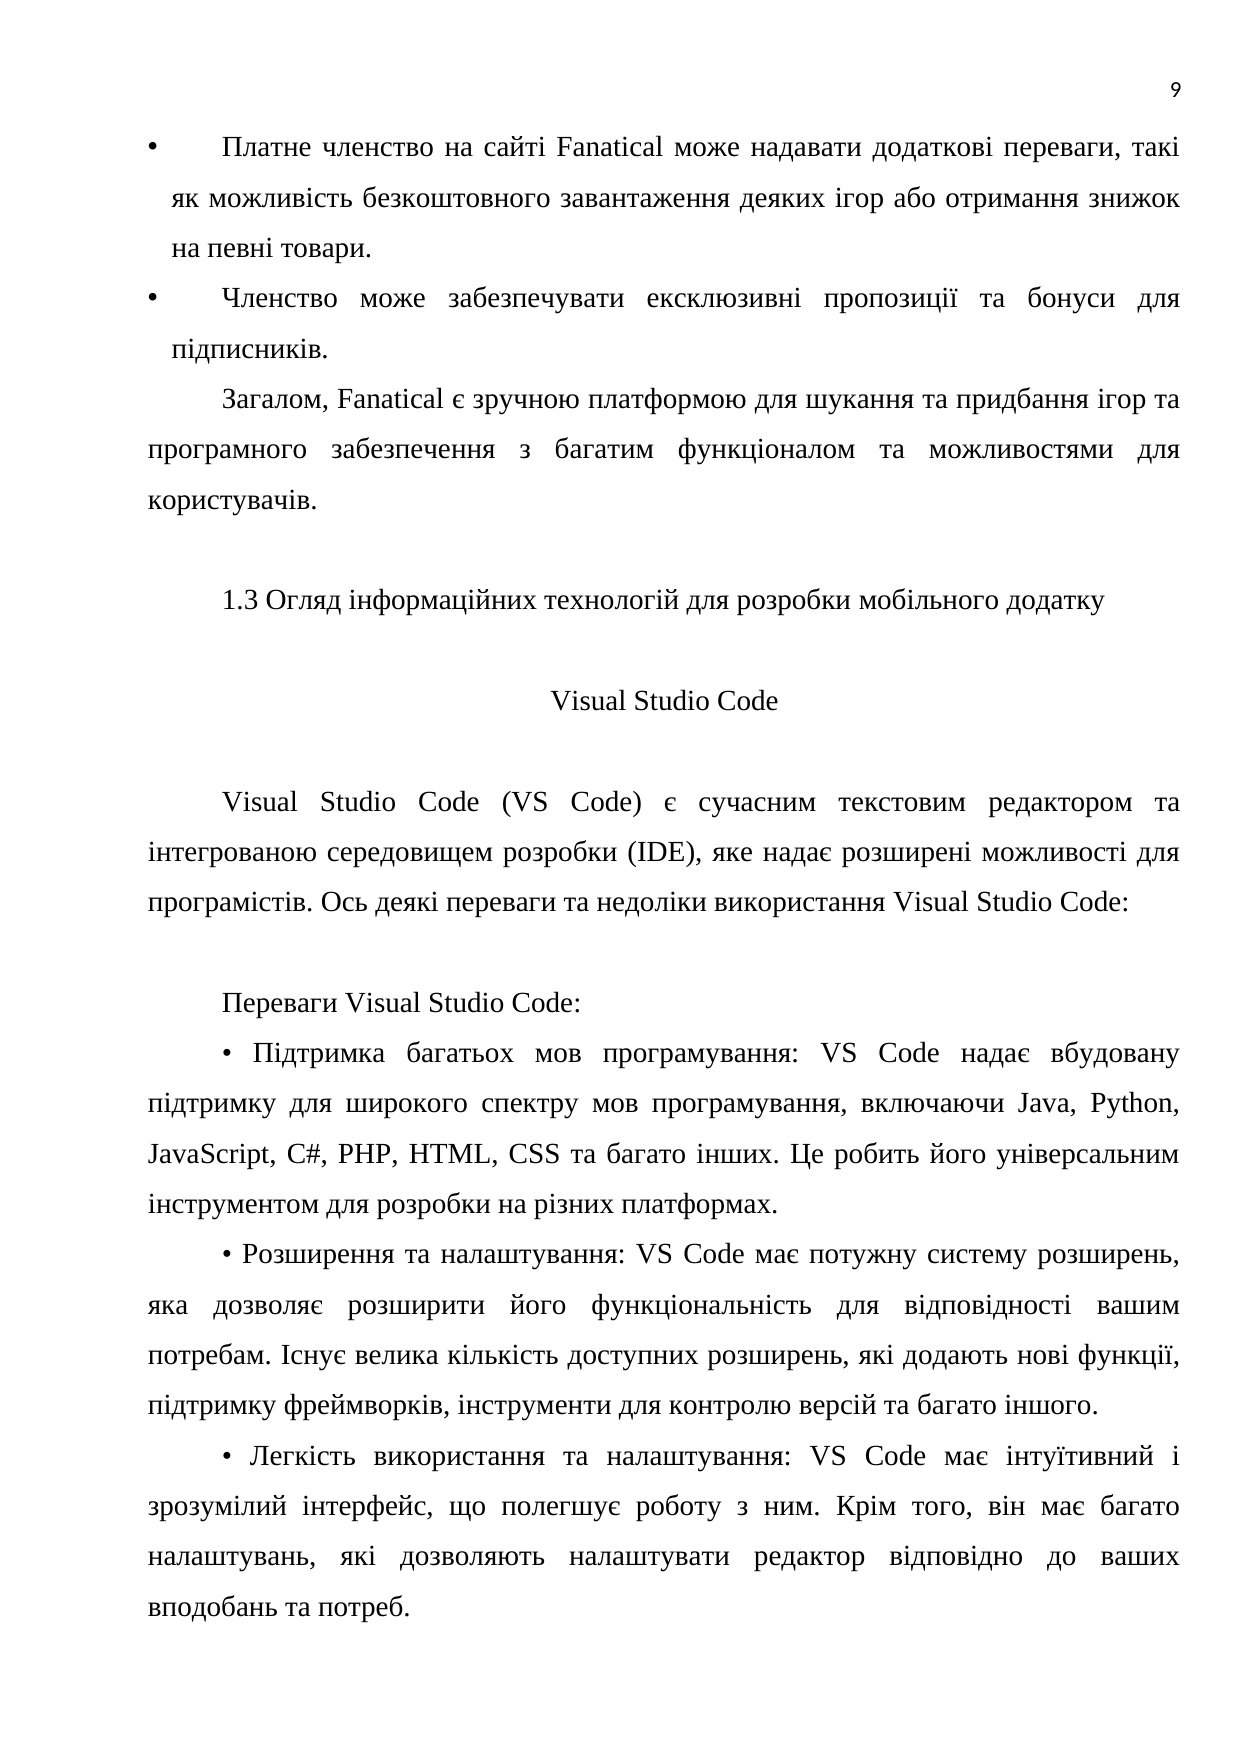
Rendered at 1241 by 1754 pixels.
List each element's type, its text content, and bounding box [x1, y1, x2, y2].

subtitle Огляд інформаційних технологій для розробки мобільного додатку [148, 582, 1181, 616]
text Visual Studio Code (VS Code) є сучасним текстовим редактором та інтегрованою середовищем розробки (IDE), яке надає розширені можливості для програмістів. Ось деякі переваги та недоліки використання Visual Studio Code: [148, 784, 1181, 918]
text • Легкість використання та налаштування: VS Code має інтуїтивний і зрозумілий інтерфейс, що полегшує роботу з ним. Крім того, він має багато налаштувань, які дозволяють налаштувати редактор відповідно до ваших вподобань та потреб. [148, 1438, 1181, 1622]
text Загалом, Fanatical є зручною платформою для шукання та придбання ігор та програмного забезпечення з багатим функціоналом та можливостями для користувачів. [148, 381, 1181, 515]
text Переваги Visual Studio Code: [148, 985, 1181, 1018]
text • Розширення та налаштування: VS Code має потужну систему розширень, яка дозволяє розширити його функціональність для відповідності вашим потребам. Існує велика кількість доступних розширень, які додають нові функції, підтримку фреймворків, інструменти для контролю версій та багато іншого. [148, 1236, 1181, 1421]
text • Підтримка багатьох мов програмування: VS Code надає вбудовану підтримку для широкого спектру мов програмування, включаючи Java, Python, JavaScript, C#, PHP, HTML, CSS та багато інших. Це робить його універсальним інструментом для розробки на різних платформах. [148, 1035, 1181, 1220]
list Платне членство на сайті Fanatical може надавати додаткові переваги, такі як можливість безкоштовного завантаження деяких ігор або отримання знижок на певні товари. [148, 129, 1181, 264]
list Членство може забезпечувати ексклюзивні пропозиції та бонуси для підписників. [148, 280, 1181, 364]
subtitle Visual Studio Code [148, 683, 1181, 717]
